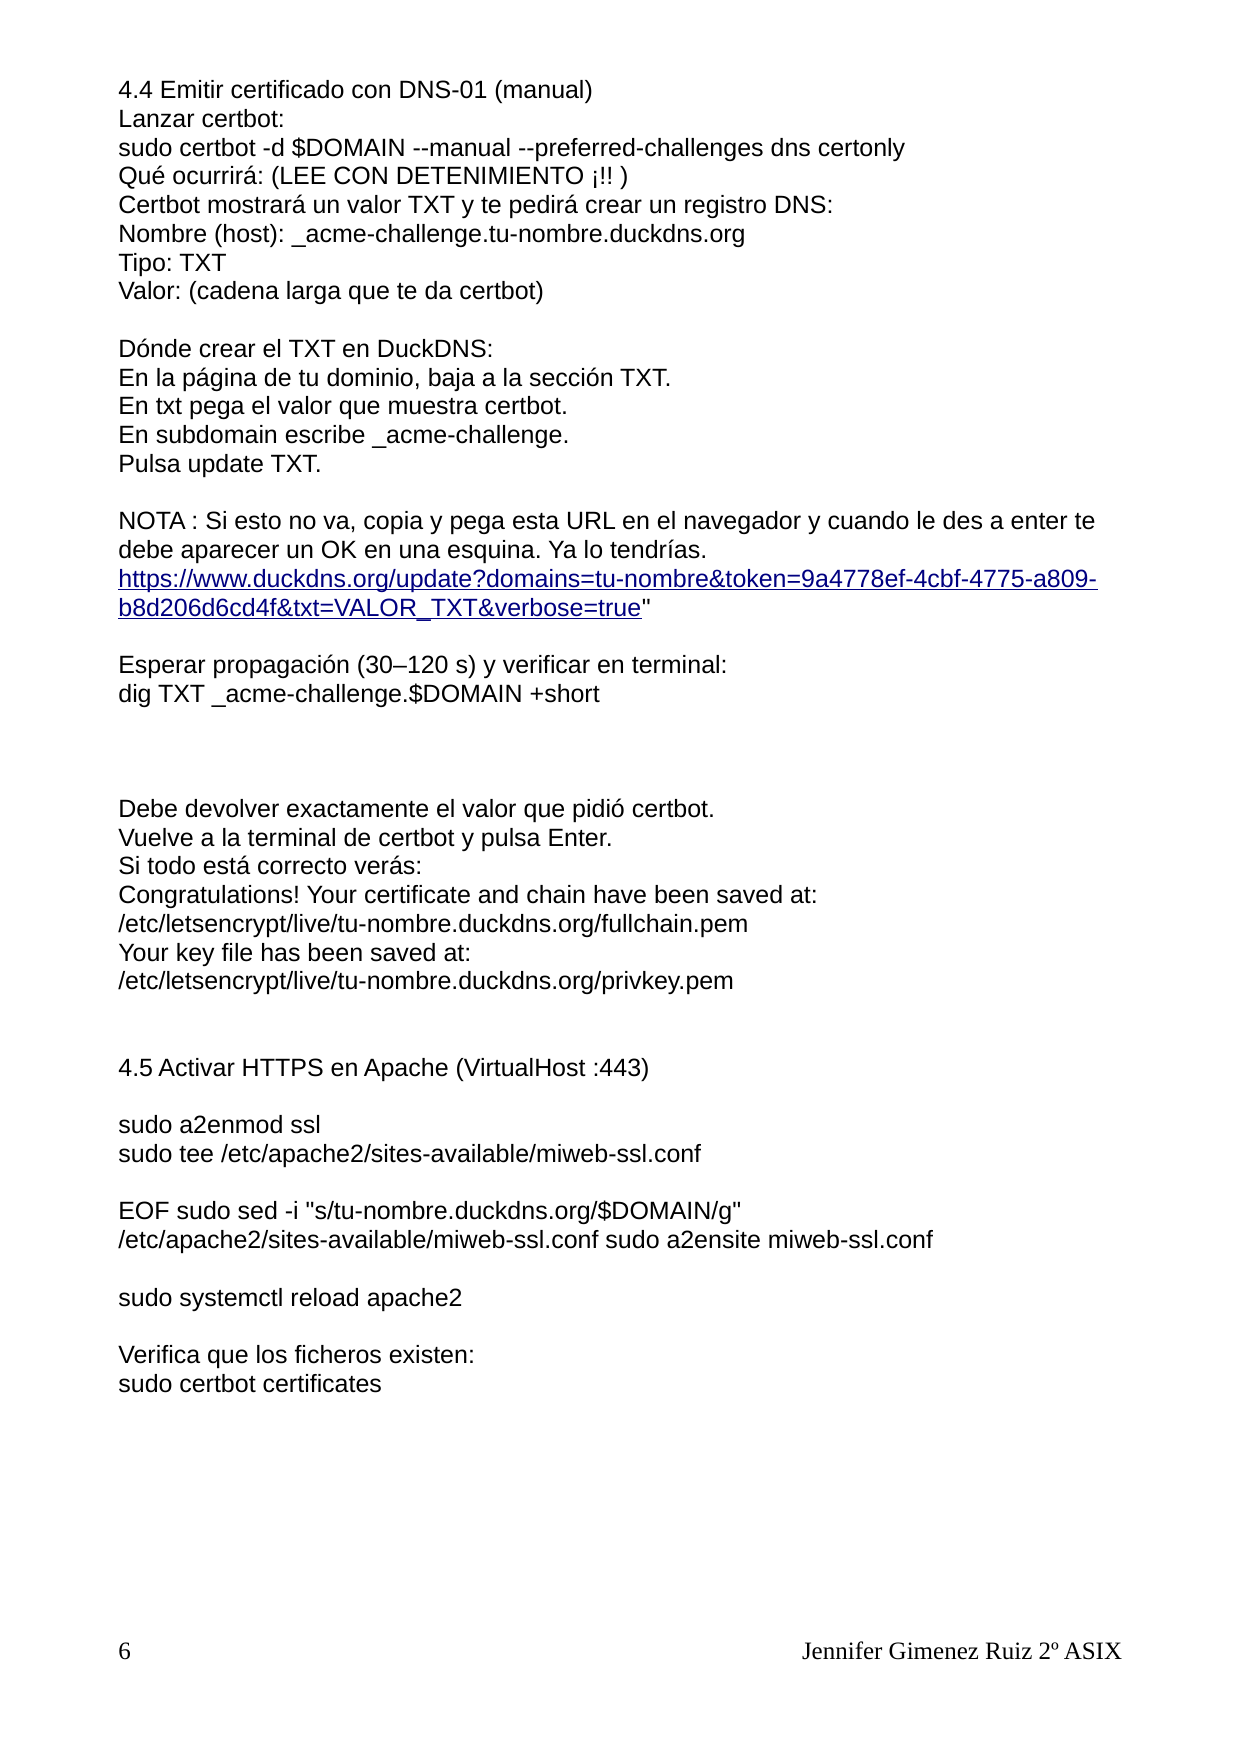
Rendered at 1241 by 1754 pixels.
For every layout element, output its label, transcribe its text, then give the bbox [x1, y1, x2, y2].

text Congratulations! Your certificate and chain have been saved at: [118, 880, 1122, 909]
text Debe devolver exactamente el valor que pidió certbot. [118, 794, 1122, 822]
text Nombre (host): _acme-challenge.tu-nombre.duckdns.org [118, 219, 1122, 247]
text sudo certbot -d $DOMAIN --manual --preferred-challenges dns certonly [118, 132, 1122, 161]
text Valor: (cadena larga que te da certbot) [118, 276, 1122, 305]
text En la página de tu dominio, baja a la sección TXT. [118, 362, 1122, 391]
text sudo a2enmod ssl [118, 1110, 1122, 1139]
text Si todo está correcto verás: [118, 851, 1122, 880]
text sudo certbot certificates [118, 1369, 1122, 1397]
text Pulsa update TXT. [118, 449, 1122, 477]
text /etc/letsencrypt/live/tu-nombre.duckdns.org/privkey.pem [118, 966, 1122, 995]
text /etc/letsencrypt/live/tu-nombre.duckdns.org/fullchain.pem [118, 909, 1122, 937]
text Tipo: TXT [118, 247, 1122, 276]
text 4.5 Activar HTTPS en Apache (VirtualHost :443) [118, 1052, 1122, 1081]
text En subdomain escribe _acme-challenge. [118, 420, 1122, 449]
text NOTA : Si esto no va, copia y pega esta URL en el navegador y cuando le des a enter te debe aparecer un OK en una esquina. Ya lo tendrías. [118, 506, 1122, 564]
text sudo tee /etc/apache2/sites-available/miweb-ssl.conf [118, 1139, 1122, 1167]
text Qué ocurrirá: (LEE CON DETENIMIENTO ¡!! ) [118, 161, 1122, 190]
text Vuelve a la terminal de certbot y pulsa Enter. [118, 822, 1122, 851]
text Esperar propagación (30–120 s) y verificar en terminal: [118, 650, 1122, 679]
text En txt pega el valor que muestra certbot. [118, 391, 1122, 420]
text EOF sudo sed -i "s/tu-nombre.duckdns.org/$DOMAIN/g" /etc/apache2/sites-available/miweb-ssl.conf sudo a2ensite miweb-ssl.conf [118, 1196, 1122, 1254]
text 4.4 Emitir certificado con DNS-01 (manual) [118, 75, 1122, 104]
text dig TXT _acme-challenge.$DOMAIN +short [118, 679, 1122, 707]
text Dónde crear el TXT en DuckDNS: [118, 334, 1122, 362]
text sudo systemctl reload apache2 [118, 1282, 1122, 1311]
text Verifica que los ficheros existen: [118, 1340, 1122, 1369]
text Lanzar certbot: [118, 104, 1122, 132]
text Certbot mostrará un valor TXT y te pedirá crear un registro DNS: [118, 190, 1122, 219]
text Your key file has been saved at: [118, 937, 1122, 966]
text https://www.duckdns.org/update?domains=tu-nombre&token=9a4778ef-4cbf-4775-a809-b8d206d6cd4f&txt=VALOR_TXT&verbose=true" [118, 564, 1122, 621]
